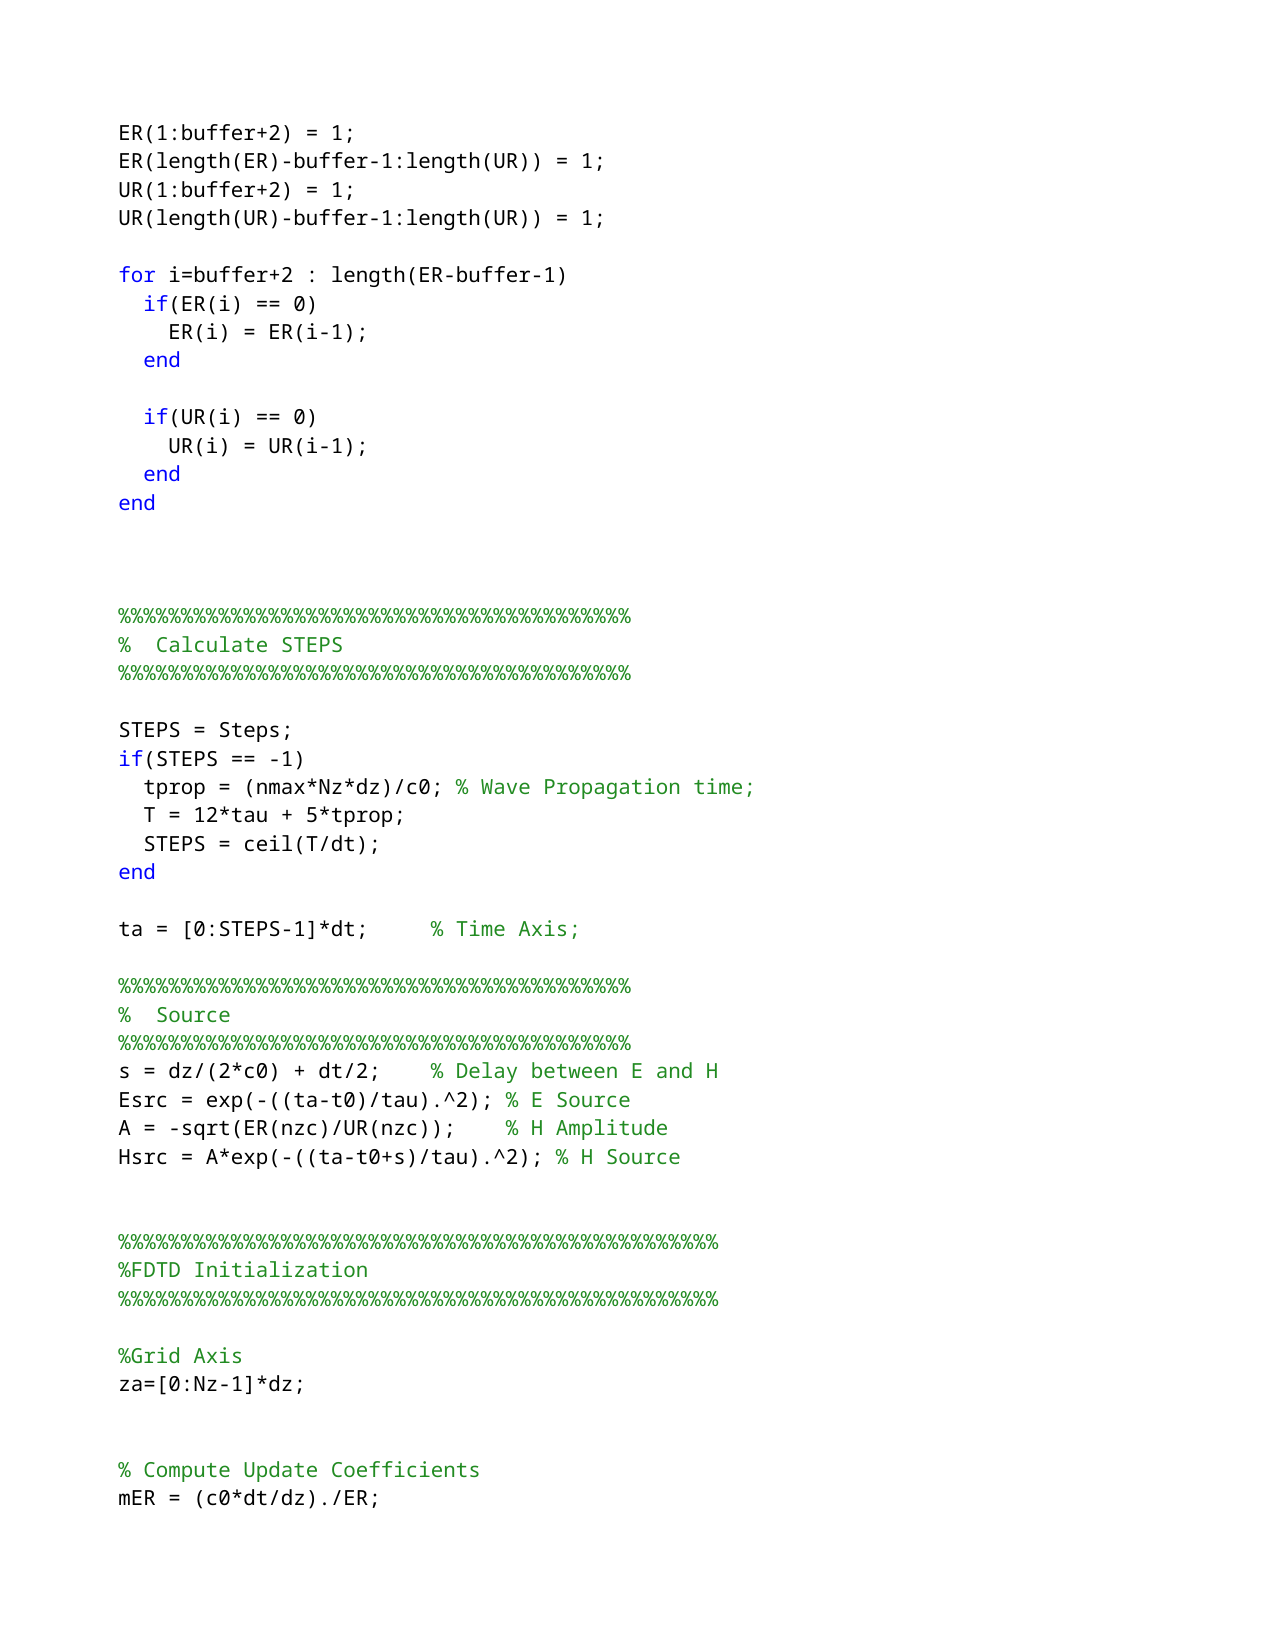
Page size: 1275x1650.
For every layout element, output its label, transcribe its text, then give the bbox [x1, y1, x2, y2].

text %%%%%%%%%%%%%%%%%%%%%%%%%%%%%%%%%%%%%%%%%%%%%%%% [118, 1284, 1157, 1312]
text Esrc = exp(-((ta-t0)/tau).^2); % E Source [118, 1085, 1157, 1113]
text Hsrc = A*exp(-((ta-t0+s)/tau).^2); % H Source [118, 1142, 1157, 1170]
text end [118, 857, 1157, 886]
text end [118, 488, 1157, 516]
text UR(1:buffer+2) = 1; [118, 175, 1157, 203]
text end [118, 459, 1157, 488]
text STEPS = ceil(T/dt); [118, 829, 1157, 857]
text za=[0:Nz-1]*dz; [118, 1369, 1157, 1398]
text end [118, 346, 1157, 374]
text %%%%%%%%%%%%%%%%%%%%%%%%%%%%%%%%%%%%%%%%% [118, 658, 1157, 687]
text for i=buffer+2 : length(ER-buffer-1) [118, 260, 1157, 289]
text %%%%%%%%%%%%%%%%%%%%%%%%%%%%%%%%%%%%%%%%%%%%%%%% [118, 1227, 1157, 1256]
text %FDTD Initialization [118, 1256, 1157, 1284]
text ER(1:buffer+2) = 1; [118, 118, 1157, 147]
text %Grid Axis [118, 1341, 1157, 1369]
text s = dz/(2*c0) + dt/2; % Delay between E and H [118, 1057, 1157, 1085]
text if(ER(i) == 0) [118, 289, 1157, 317]
text if(UR(i) == 0) [118, 402, 1157, 431]
text % Source [118, 1000, 1157, 1028]
text STEPS = Steps; [118, 715, 1157, 744]
text UR(i) = UR(i-1); [118, 431, 1157, 459]
text if(STEPS == -1) [118, 744, 1157, 772]
text %%%%%%%%%%%%%%%%%%%%%%%%%%%%%%%%%%%%%%%%% [118, 1028, 1157, 1057]
text A = -sqrt(ER(nzc)/UR(nzc)); % H Amplitude [118, 1113, 1157, 1142]
text tprop = (nmax*Nz*dz)/c0; % Wave Propagation time; [118, 772, 1157, 801]
text UR(length(UR)-buffer-1:length(UR)) = 1; [118, 203, 1157, 232]
text T = 12*tau + 5*tprop; [118, 801, 1157, 829]
text ta = [0:STEPS-1]*dt; % Time Axis; [118, 914, 1157, 943]
text ER(length(ER)-buffer-1:length(UR)) = 1; [118, 147, 1157, 175]
text ER(i) = ER(i-1); [118, 317, 1157, 346]
text %%%%%%%%%%%%%%%%%%%%%%%%%%%%%%%%%%%%%%%%% [118, 602, 1157, 630]
text % Compute Update Coefficients [118, 1455, 1157, 1483]
text % Calculate STEPS [118, 630, 1157, 658]
text mER = (c0*dt/dz)./ER; [118, 1483, 1157, 1512]
text %%%%%%%%%%%%%%%%%%%%%%%%%%%%%%%%%%%%%%%%% [118, 971, 1157, 1000]
